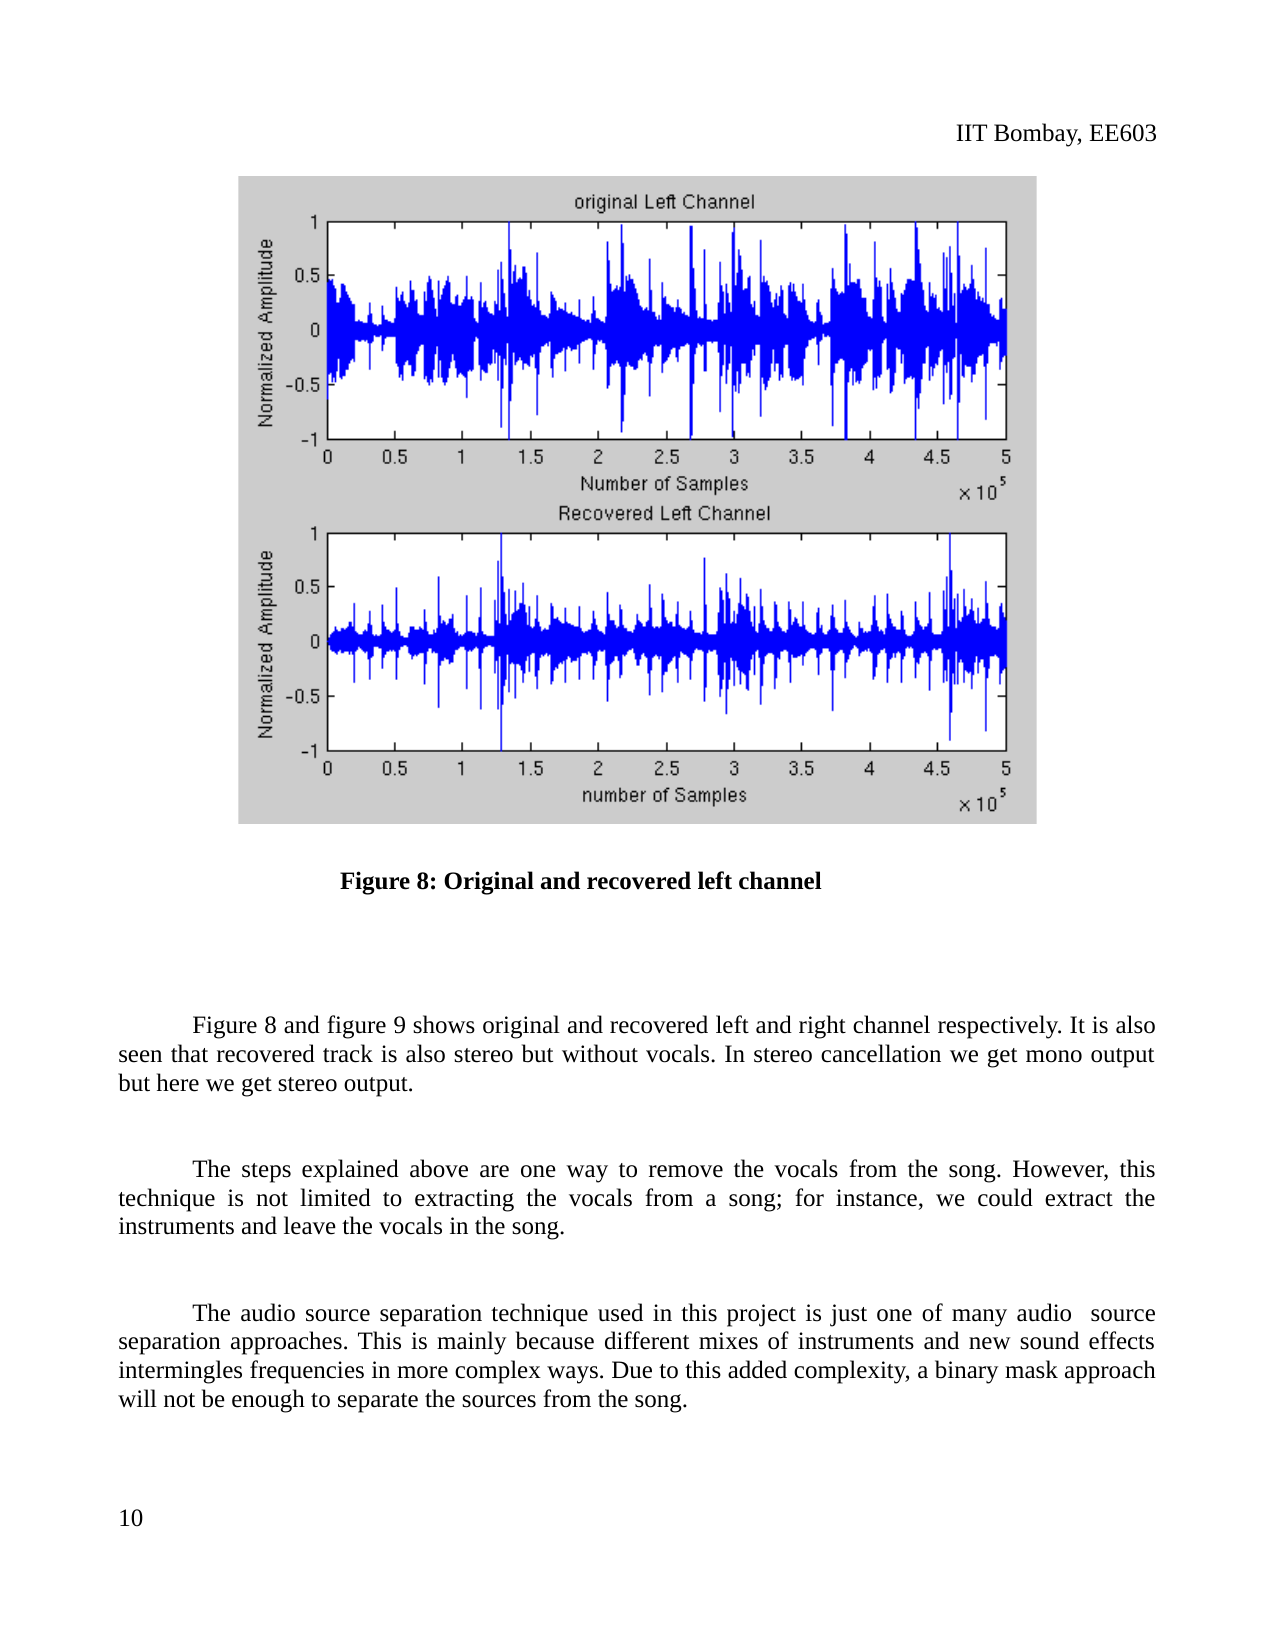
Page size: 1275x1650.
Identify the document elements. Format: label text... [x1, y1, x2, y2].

text The steps explained above are one way to remove the vocals from the song. However, this technique is not limited to extracting the vocals from a song; for instance, we could extract the instruments and leave the vocals in the song. [118, 1154, 1157, 1240]
text Figure 8: Original and recovered left channel [118, 866, 1157, 895]
text Figure 8 and figure 9 shows original and recovered left and right channel respectively. It is also seen that recovered track is also stereo but without vocals. In stereo cancellation we get mono output but here we get stereo output. [118, 1010, 1157, 1096]
picture [238, 176, 1037, 824]
text The audio source separation technique used in this project is just one of many audio source separation approaches. This is mainly because different mixes of instruments and new sound effects intermingles frequencies in more complex ways. Due to this added complexity, a binary mask approach will not be enough to separate the sources from the song. [118, 1298, 1157, 1413]
